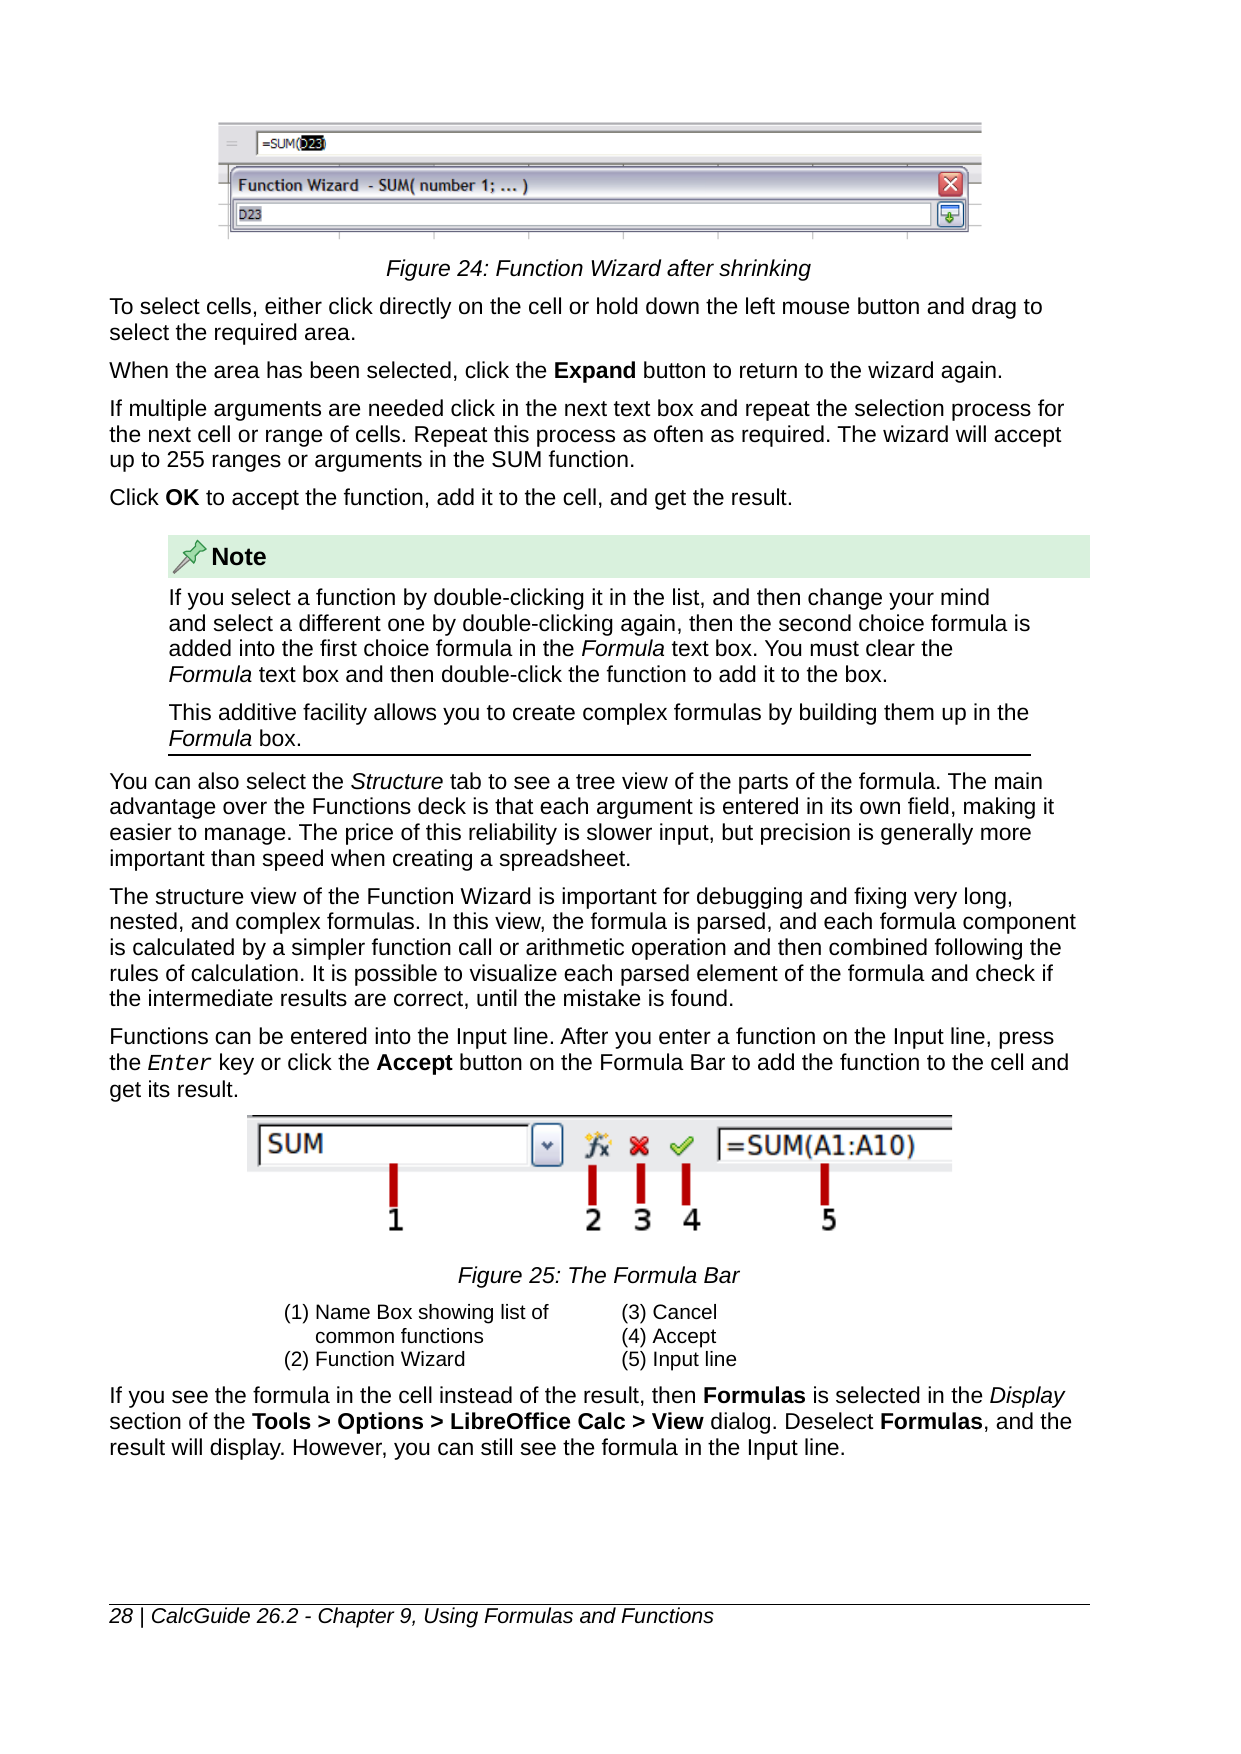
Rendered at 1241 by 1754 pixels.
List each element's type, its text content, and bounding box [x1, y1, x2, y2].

text Figure 25: The Formula Bar [247, 1263, 952, 1288]
text Functions can be entered into the Input line. After you enter a function on the Input line, press the Enter key or click the Accept button on the Formula Bar to add the function to the cell and get its result. [109, 1024, 1090, 1103]
table_header Name Box showing list of common functions Function Wizard [262, 1301, 599, 1371]
text To select cells, either click directly on the cell or hold down the left mouse button and drag to select the required area. [109, 294, 1090, 345]
subtitle Note [168, 535, 1090, 578]
text Figure 24: Function Wizard after shrinking [216, 256, 983, 281]
text You can also select the Structure tab to see a tree view of the parts of the formula. The main advantage over the Functions deck is that each argument is entered in its own field, making it easier to manage. The price of this reliability is slower input, but precision is generally more important than speed when creating a spreadsheet. [109, 768, 1090, 871]
text If multiple arguments are needed click in the next text box and repeat the selection process for the next cell or range of cells. Repeat this process as often as required. The wizard will accept up to 255 ranges or arguments in the SUM function. [109, 396, 1090, 472]
text This additive facility allows you to create complex formulas by building them up in the Formula box. [168, 699, 1031, 754]
picture [215, 121, 984, 244]
text Click OK to accept the function, add it to the cell, and get the result. [109, 485, 1090, 511]
text If you select a function by double-clicking it in the list, and then change your mind and select a different one by double-clicking again, then the second choice formula is added into the first choice formula in the Formula text box. You must clear the Formula text box and then double-click the function to add it to the box. [168, 584, 1031, 687]
table_header Cancel Accept Input line [599, 1301, 937, 1371]
text When the area has been selected, click the Expand button to return to the wizard again. [109, 357, 1090, 383]
text The structure view of the Function Wizard is important for debugging and fixing very long, nested, and complex formulas. In this view, the formula is parsed, and each formula component is calculated by a simpler function call or arithmetic operation and then combined following the rules of calculation. It is possible to visualize each parsed element of the formula and check if the intermediate results are correct, until the mistake is found. [109, 883, 1090, 1011]
picture [247, 1115, 953, 1251]
text If you see the formula in the cell instead of the result, then Formulas is selected in the Display section of the Tools > Options > LibreOffice Calc > View dialog. Deselect Formulas, and the result will display. However, you can still see the formula in the Input line. [109, 1383, 1090, 1460]
